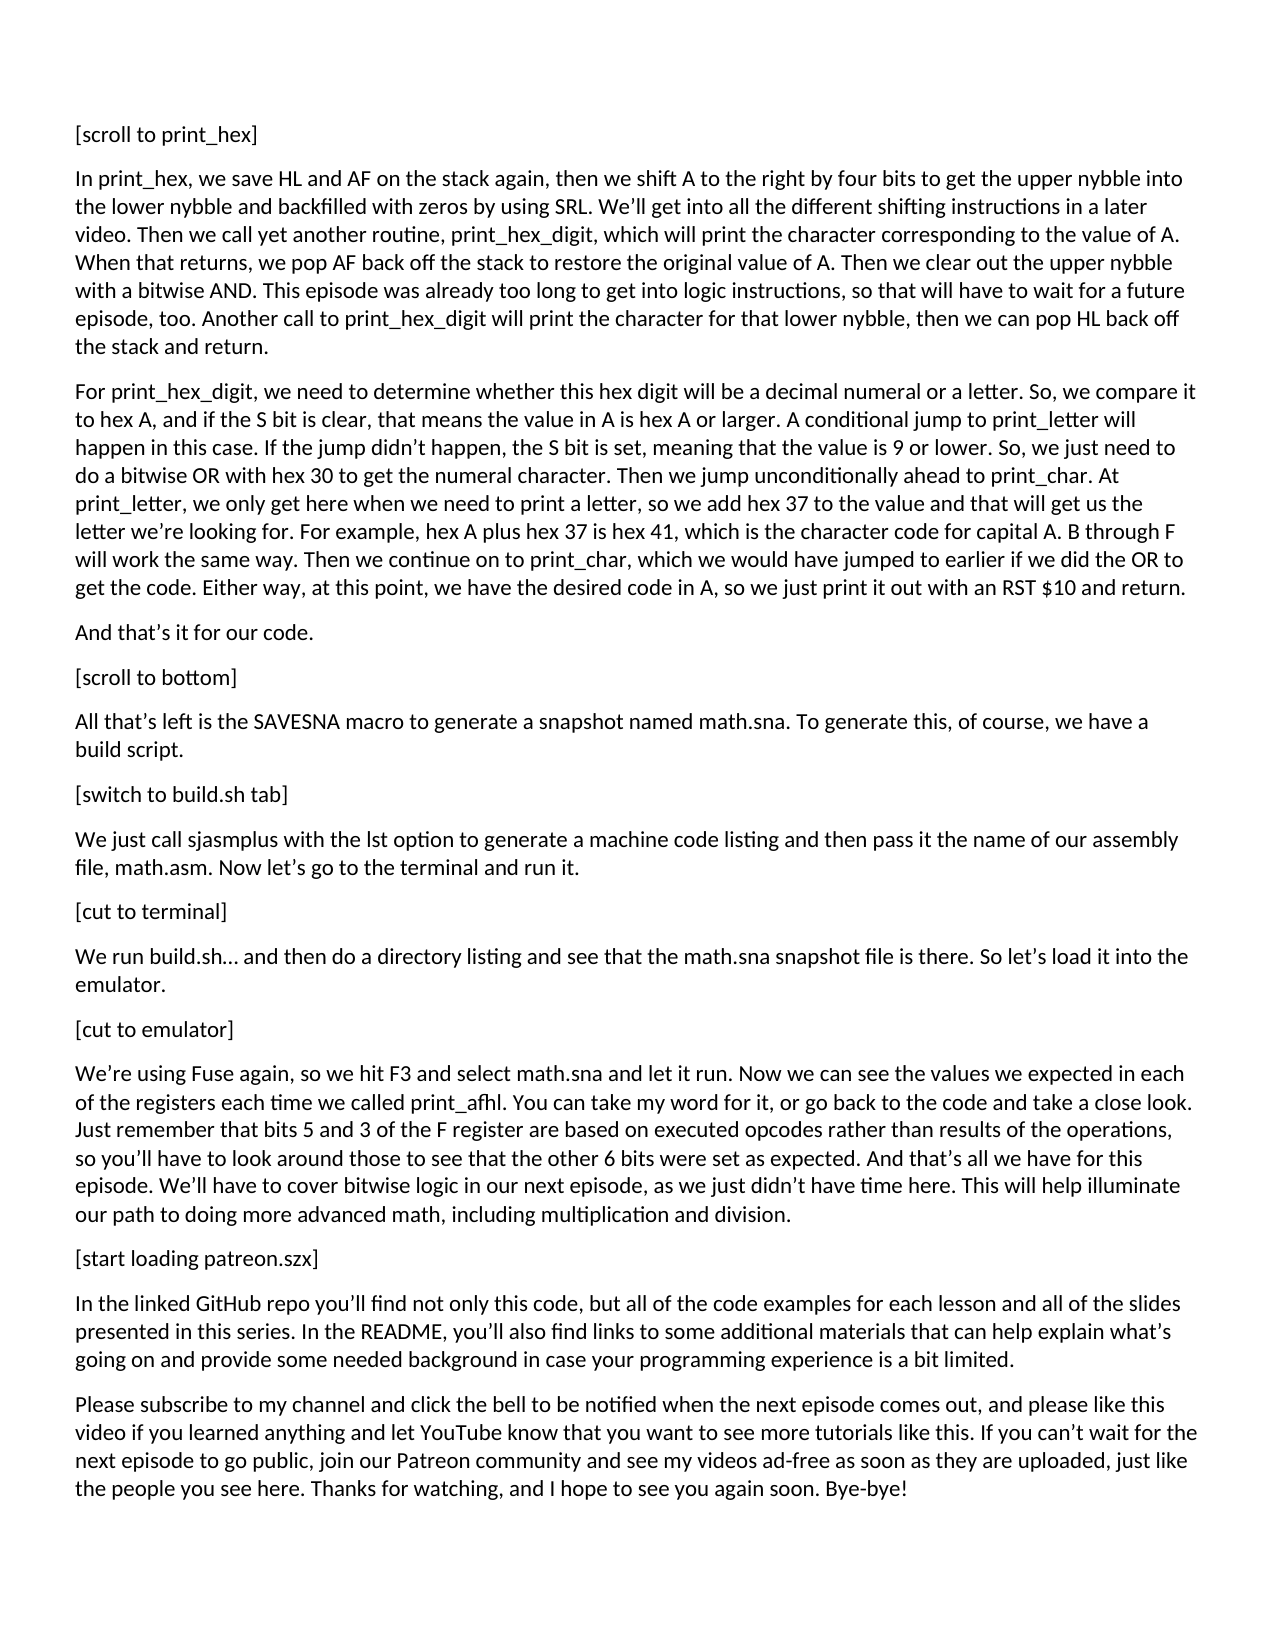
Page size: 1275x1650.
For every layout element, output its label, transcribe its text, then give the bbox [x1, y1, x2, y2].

text We just call sjasmplus with the lst option to generate a machine code listing and then pass it the name of our assembly file, math.asm. Now let’s go to the terminal and run it. [75, 825, 1200, 881]
text In print_hex, we save HL and AF on the stack again, then we shift A to the right by four bits to get the upper nybble into the lower nybble and backfilled with zeros by using SRL. We’ll get into all the different shifting instructions in a later video. Then we call yet another routine, print_hex_digit, which will print the character corresponding to the value of A. When that returns, we pop AF back off the stack to restore the original value of A. Then we clear out the upper nybble with a bitwise AND. This episode was already too long to get into logic instructions, so that will have to wait for a future episode, too. Another call to print_hex_digit will print the character for that lower nybble, then we can pop HL back off the stack and return. [75, 164, 1200, 361]
text Please subscribe to my channel and click the bell to be notified when the next episode comes out, and please like this video if you learned anything and let YouTube know that you want to see more tutorials like this. If you can’t wait for the next episode to go public, join our Patreon community and see my videos ad-free as soon as they are uploaded, just like the people you see here. Thanks for watching, and I hope to see you again soon. Bye-bye! [75, 1390, 1200, 1502]
text [switch to build.sh tab] [75, 780, 1200, 808]
text [scroll to bottom] [75, 663, 1200, 691]
text We’re using Fuse again, so we hit F3 and select math.sna and let it run. Now we can see the values we expected in each of the registers each time we called print_afhl. You can take my word for it, or go back to the code and take a close look. Just remember that bits 5 and 3 of the F register are based on executed opcodes rather than results of the operations, so you’ll have to look around those to see that the other 6 bits were set as expected. And that’s all we have for this episode. We’ll have to cover bitwise logic in our next episode, as we just didn’t have time here. This will help illuminate our path to doing more advanced math, including multiplication and division. [75, 1059, 1200, 1228]
text All that’s left is the SAVESNA macro to generate a snapshot named math.sna. To generate this, of course, we have a build script. [75, 707, 1200, 763]
text [cut to emulator] [75, 1015, 1200, 1043]
text We run build.sh… and then do a directory listing and see that the math.sna snapshot file is there. So let’s load it into the emulator. [75, 942, 1200, 998]
text And that’s it for our code. [75, 618, 1200, 646]
text [cut to terminal] [75, 897, 1200, 926]
text [scroll to print_hex] [75, 120, 1200, 148]
text In the linked GitHub repo you’ll find not only this code, but all of the code examples for each lesson and all of the slides presented in this series. In the README, you’ll also find links to some additional materials that can help explain what’s going on and provide some needed background in case your programming experience is a bit limited. [75, 1289, 1200, 1373]
text For print_hex_digit, we need to determine whether this hex digit will be a decimal numeral or a letter. So, we compare it to hex A, and if the S bit is clear, that means the value in A is hex A or larger. A conditional jump to print_letter will happen in this case. If the jump didn’t happen, the S bit is set, meaning that the value is 9 or lower. So, we just need to do a bitwise OR with hex 30 to get the numeral character. Then we jump unconditionally ahead to print_char. At print_letter, we only get here when we need to print a letter, so we add hex 37 to the value and that will get us the letter we’re looking for. For example, hex A plus hex 37 is hex 41, which is the character code for capital A. B through F will work the same way. Then we continue on to print_char, which we would have jumped to earlier if we did the OR to get the code. Either way, at this point, we have the desired code in A, so we just print it out with an RST $10 and return. [75, 377, 1200, 601]
text [start loading patreon.szx] [75, 1244, 1200, 1272]
